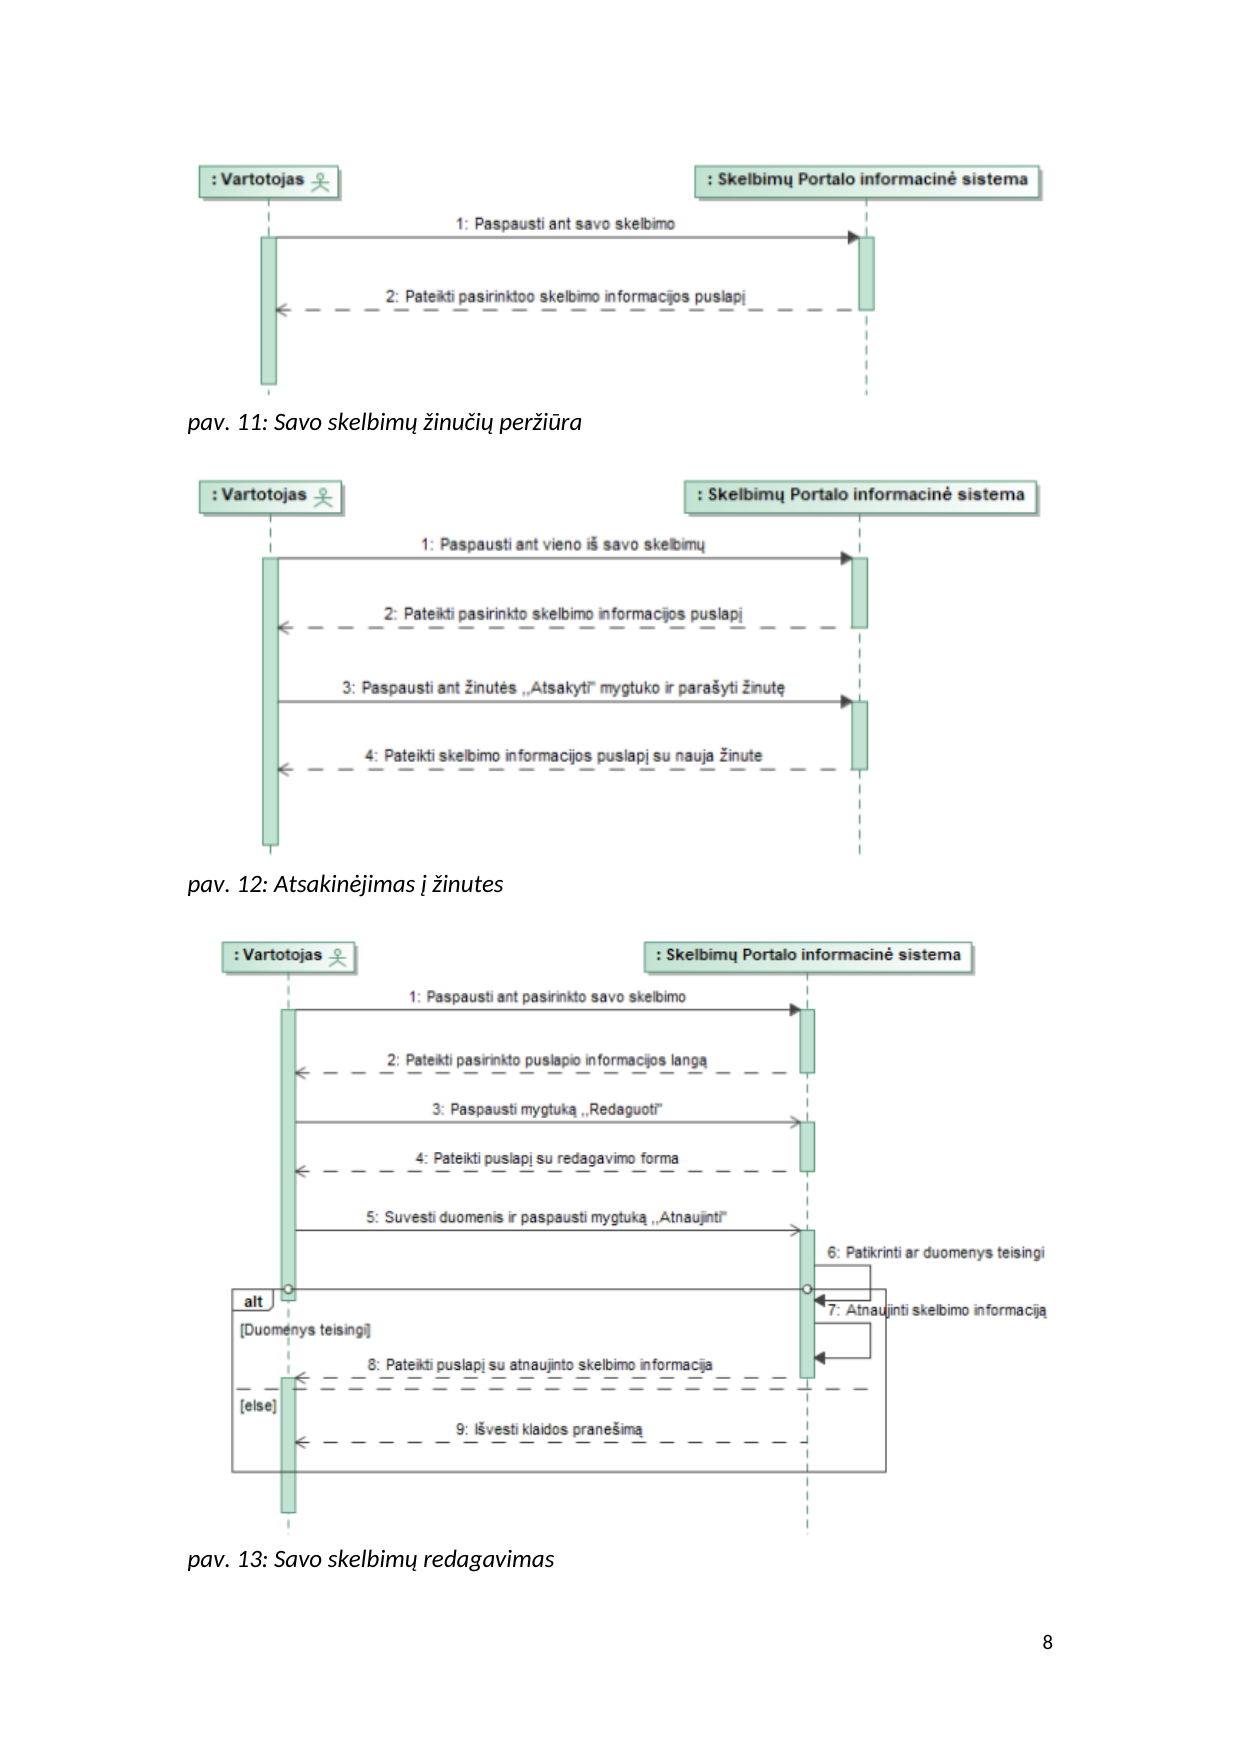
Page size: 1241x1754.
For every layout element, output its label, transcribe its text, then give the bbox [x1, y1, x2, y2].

text pav. 11: Savo skelbimų žinučių peržiūra [187, 401, 1053, 437]
text pav. 13: Savo skelbimų redagavimas [187, 1538, 1053, 1574]
picture [187, 936, 1053, 1538]
text pav. 12: Atsakinėjimas į žinutes [187, 862, 1053, 899]
picture [187, 162, 1053, 401]
picture [187, 475, 1053, 862]
